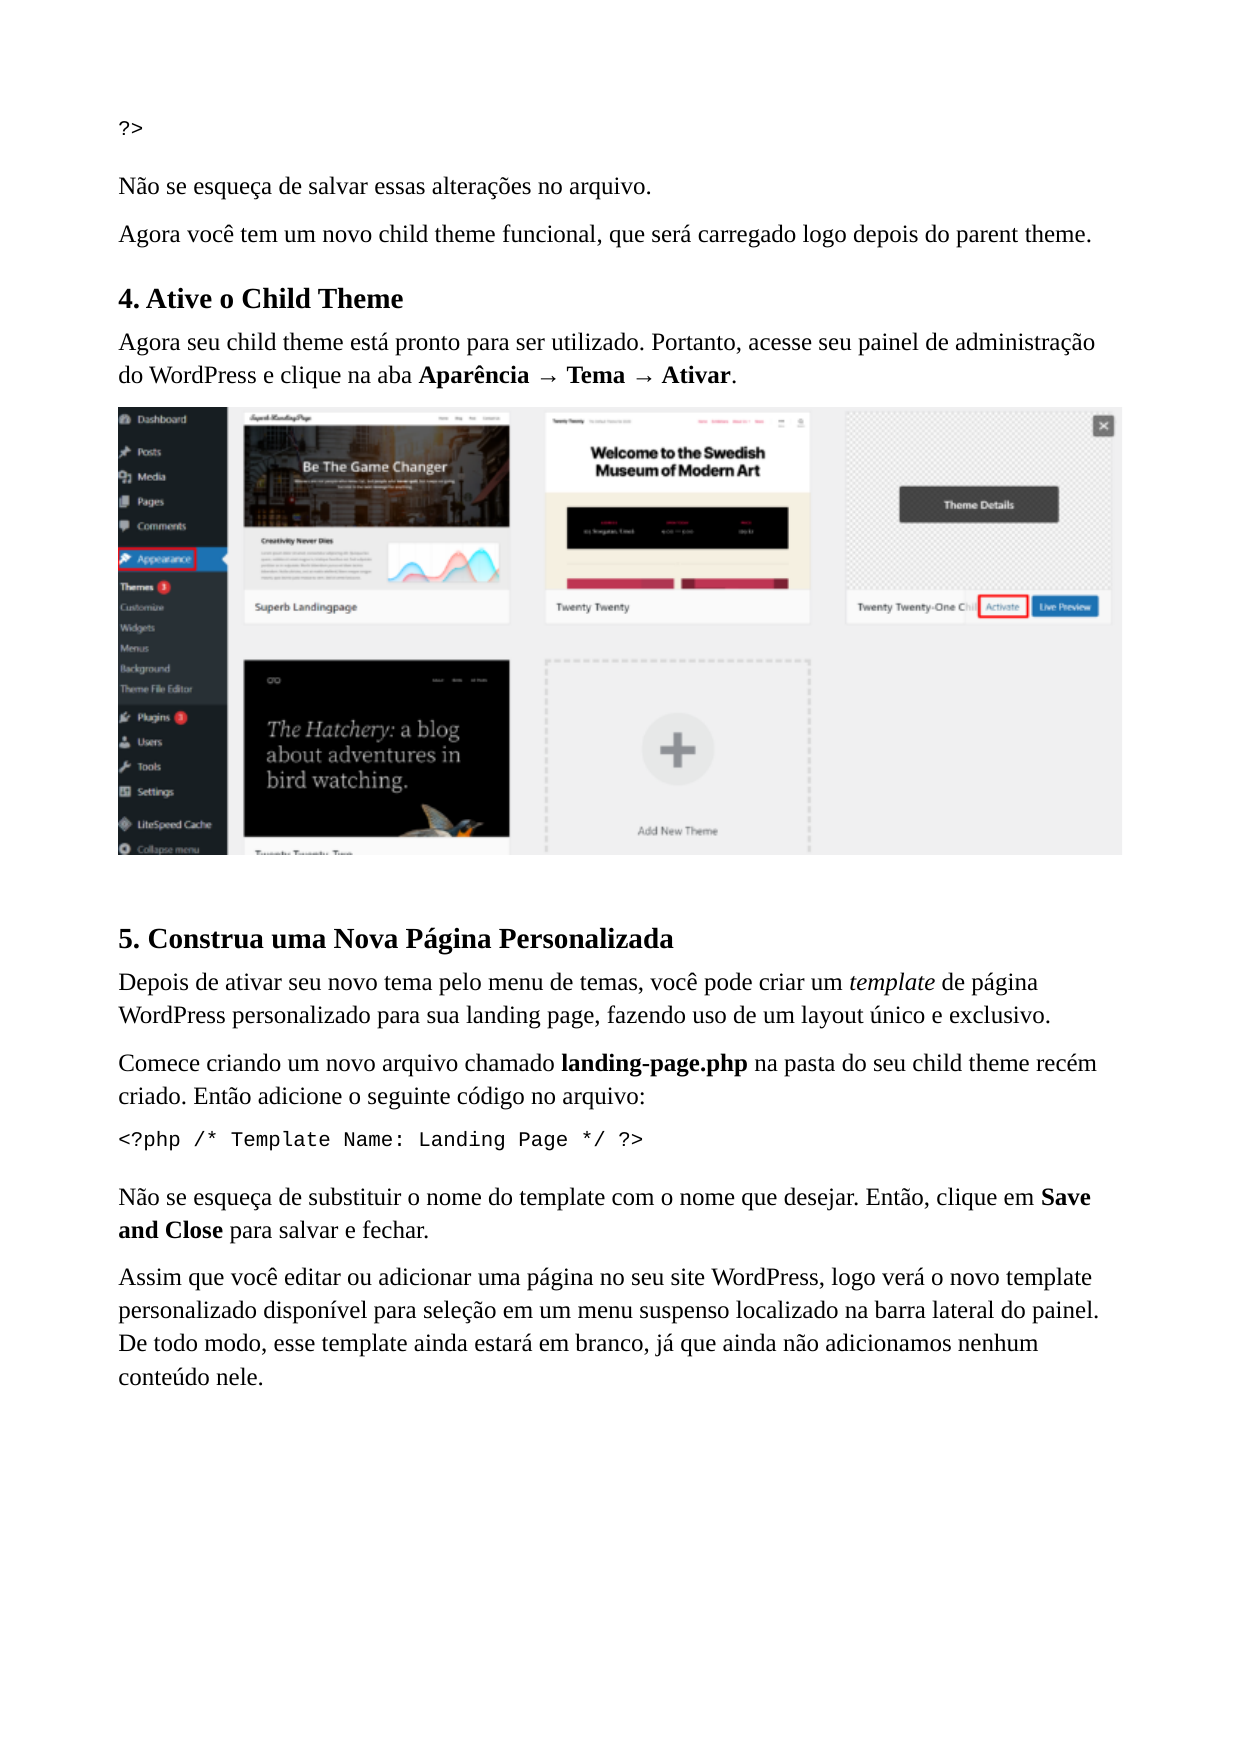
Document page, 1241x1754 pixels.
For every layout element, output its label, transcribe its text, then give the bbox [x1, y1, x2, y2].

subtitle 5. Construa uma Nova Página Personalizada [118, 921, 1122, 955]
subtitle 4. Ative o Child Theme [118, 281, 1122, 314]
text Não se esqueça de salvar essas alterações no arquivo. [118, 171, 1122, 200]
text Não se esqueça de substituir o nome do template com o nome que desejar. Então, clique em Save and Close para salvar e fechar. [118, 1182, 1122, 1244]
text Agora você tem um novo child theme funcional, que será carregado logo depois do parent theme. [118, 219, 1122, 248]
text Comece criando um novo arquivo chamado landing-page.php na pasta do seu child theme recém criado. Então adicione o seguinte código no arquivo: [118, 1048, 1122, 1110]
text <?php /* Template Name: Landing Page */ ?> [118, 1129, 1122, 1152]
text Depois de ativar seu novo tema pelo menu de temas, você pode criar um template de página WordPress personalizado para sua landing page, fazendo uso de um layout único e exclusivo. [118, 967, 1122, 1029]
text ?> [118, 118, 1122, 142]
picture [118, 407, 1123, 855]
text Assim que você editar ou adicionar uma página no seu site WordPress, logo verá o novo template personalizado disponível para seleção em um menu suspenso localizado na barra lateral do painel. De todo modo, esse template ainda estará em branco, já que ainda não adicionamos nenhum conteúdo nele. [118, 1262, 1122, 1390]
text Agora seu child theme está pronto para ser utilizado. Portanto, acesse seu painel de administração do WordPress e clique na aba Aparência → Tema → Ativar. [118, 327, 1122, 389]
